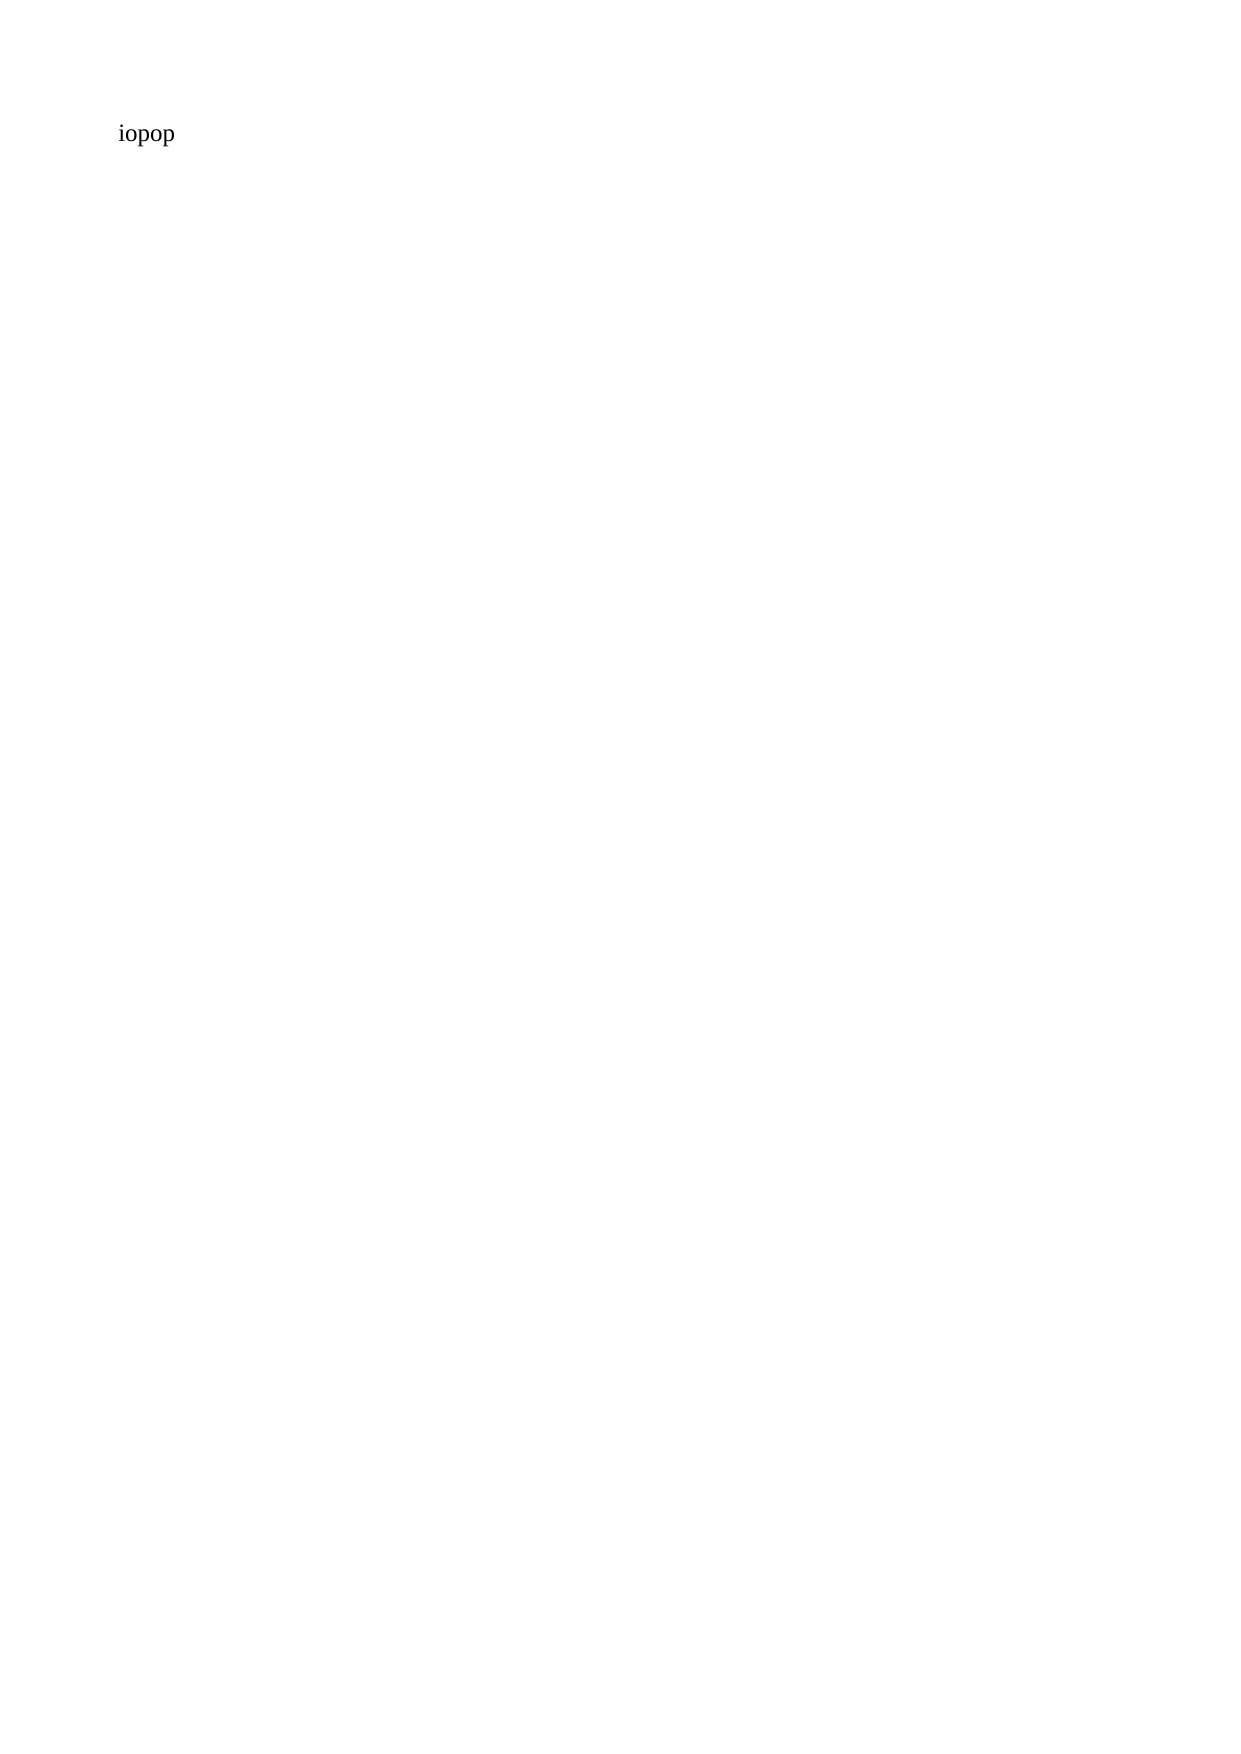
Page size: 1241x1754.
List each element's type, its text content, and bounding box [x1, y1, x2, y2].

text iopop [118, 118, 1122, 147]
